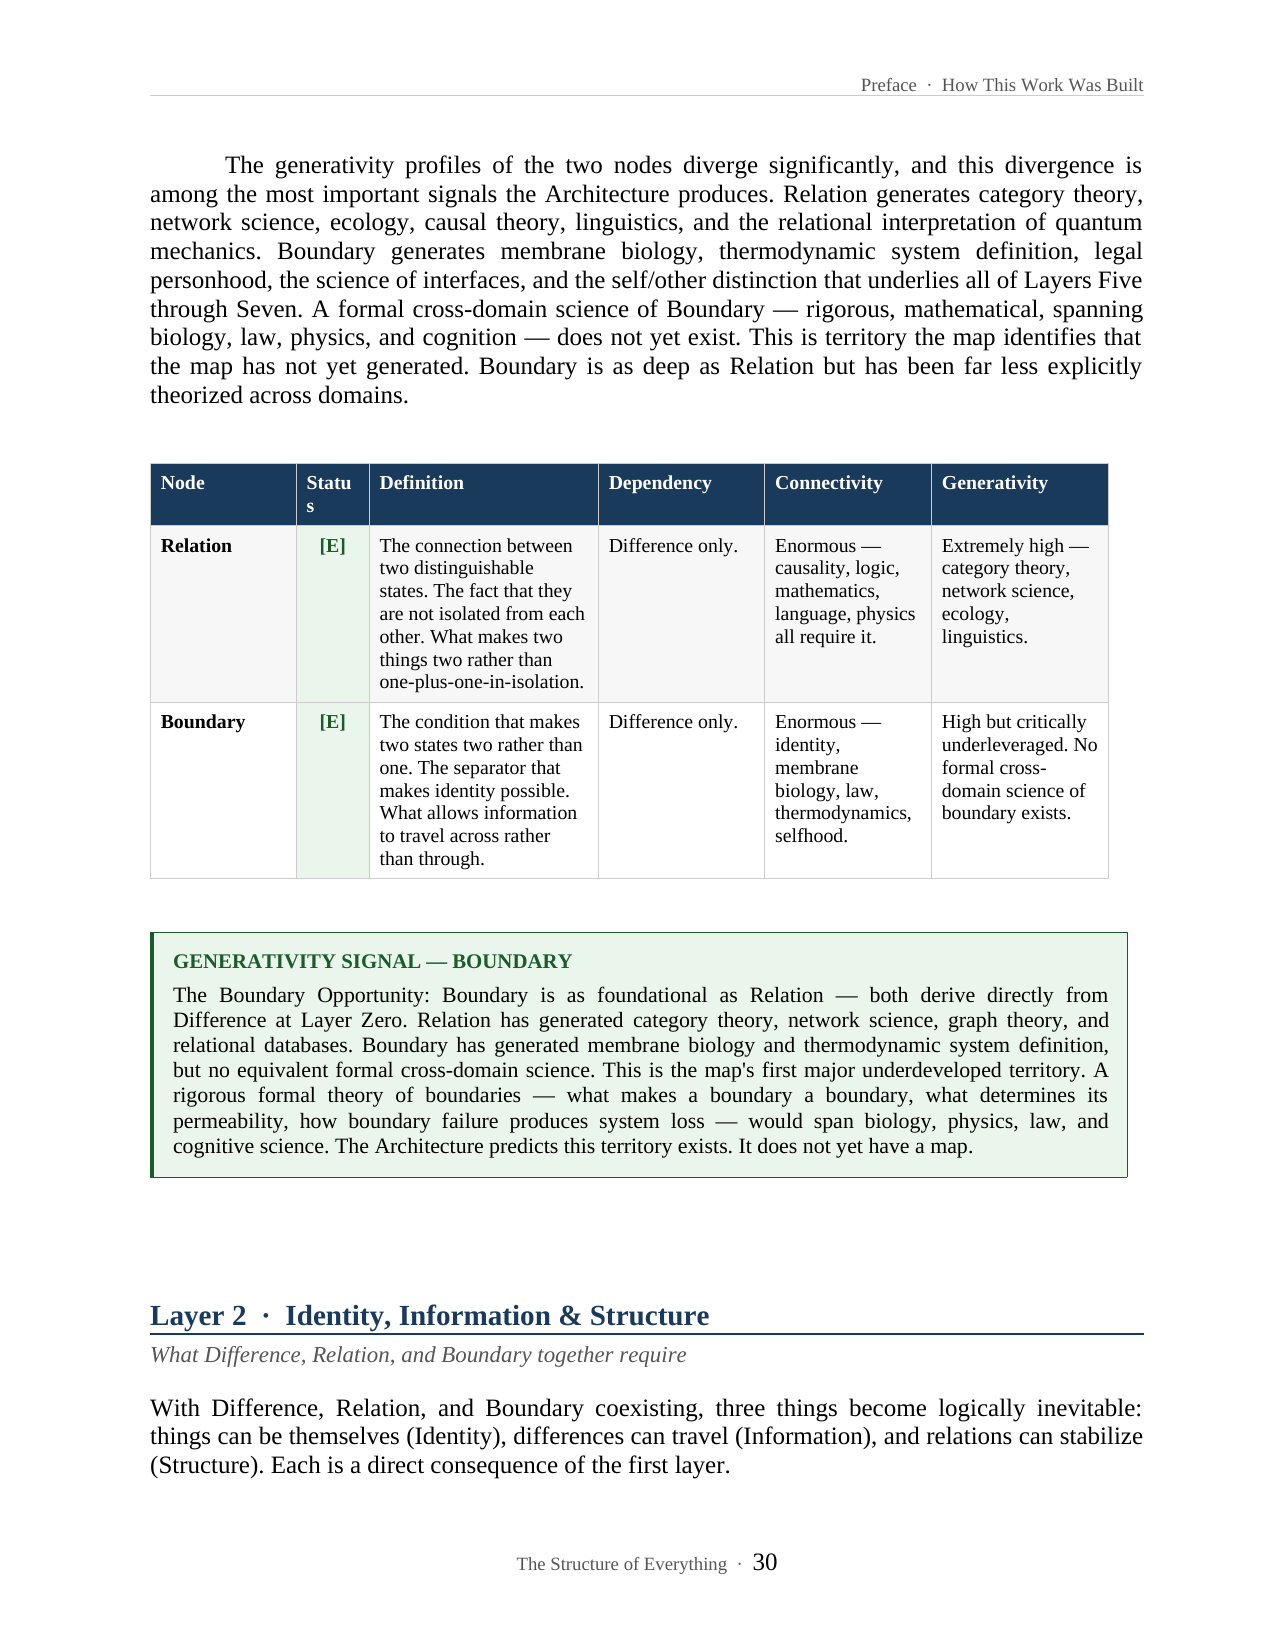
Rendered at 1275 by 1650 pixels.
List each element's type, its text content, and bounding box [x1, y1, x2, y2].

text What Difference, Relation, and Boundary together require [150, 1341, 1144, 1368]
text With Difference, Relation, and Boundary coexisting, three things become logically inevitable: things can be themselves (Identity), differences can travel (Information), and relations can stabilize (Structure). Each is a direct consequence of the first layer. [150, 1393, 1144, 1479]
table_cell Enormous — identity, membrane biology, law, thermodynamics, selfhood. [765, 703, 931, 878]
text Layer 2 · Identity, Information & Structure [150, 1298, 1144, 1333]
table_cell [E] [297, 703, 369, 878]
table_cell Extremely high — category theory, network science, ecology, linguistics. [932, 526, 1108, 702]
table_header Dependency [599, 464, 764, 525]
table_header Node [151, 464, 296, 525]
table_header GENERATIVITY SIGNAL — Boundary The Boundary Opportunity: Boundary is as foundational as Relation — both derive directly from Difference at Layer Zero. Relation has generated category theory, network science, graph theory, and relational databases. Boundary has generated membrane biology and thermodynamic system definition, but no equivalent formal cross-domain science. This is the map's first major underdeveloped territory. A rigorous formal theory of boundaries — what makes a boundary a boundary, what determines its permeability, how boundary failure produces system loss — would span biology, physics, law, and cognitive science. The Architecture predicts this territory exists. It does not yet have a map. [154, 933, 1127, 1177]
table_header Generativity [932, 464, 1108, 525]
table_cell Difference only. [599, 526, 764, 702]
table_cell Enormous — causality, logic, mathematics, language, physics all require it. [765, 526, 931, 702]
table_cell Difference only. [599, 703, 764, 878]
table_header Connectivity [765, 464, 931, 525]
table_header Definition [370, 464, 598, 525]
table_cell The condition that makes two states two rather than one. The separator that makes identity possible. What allows information to travel across rather than through. [370, 703, 598, 878]
table_cell Boundary [151, 703, 296, 878]
table_cell High but critically underleveraged. No formal cross-domain science of boundary exists. [932, 703, 1108, 878]
table_cell [E] [297, 526, 369, 702]
table_cell The connection between two distinguishable states. The fact that they are not isolated from each other. What makes two things two rather than one-plus-one-in-isolation. [370, 526, 598, 702]
table_cell Relation [151, 526, 296, 702]
table_header Status [297, 464, 369, 525]
text The generativity profiles of the two nodes diverge significantly, and this divergence is among the most important signals the Architecture produces. Relation generates category theory, network science, ecology, causal theory, linguistics, and the relational interpretation of quantum mechanics. Boundary generates membrane biology, thermodynamic system definition, legal personhood, the science of interfaces, and the self/other distinction that underlies all of Layers Five through Seven. A formal cross-domain science of Boundary — rigorous, mathematical, spanning biology, law, physics, and cognition — does not yet exist. This is territory the map identifies that the map has not yet generated. Boundary is as deep as Relation but has been far less explicitly theorized across domains. [150, 150, 1144, 409]
